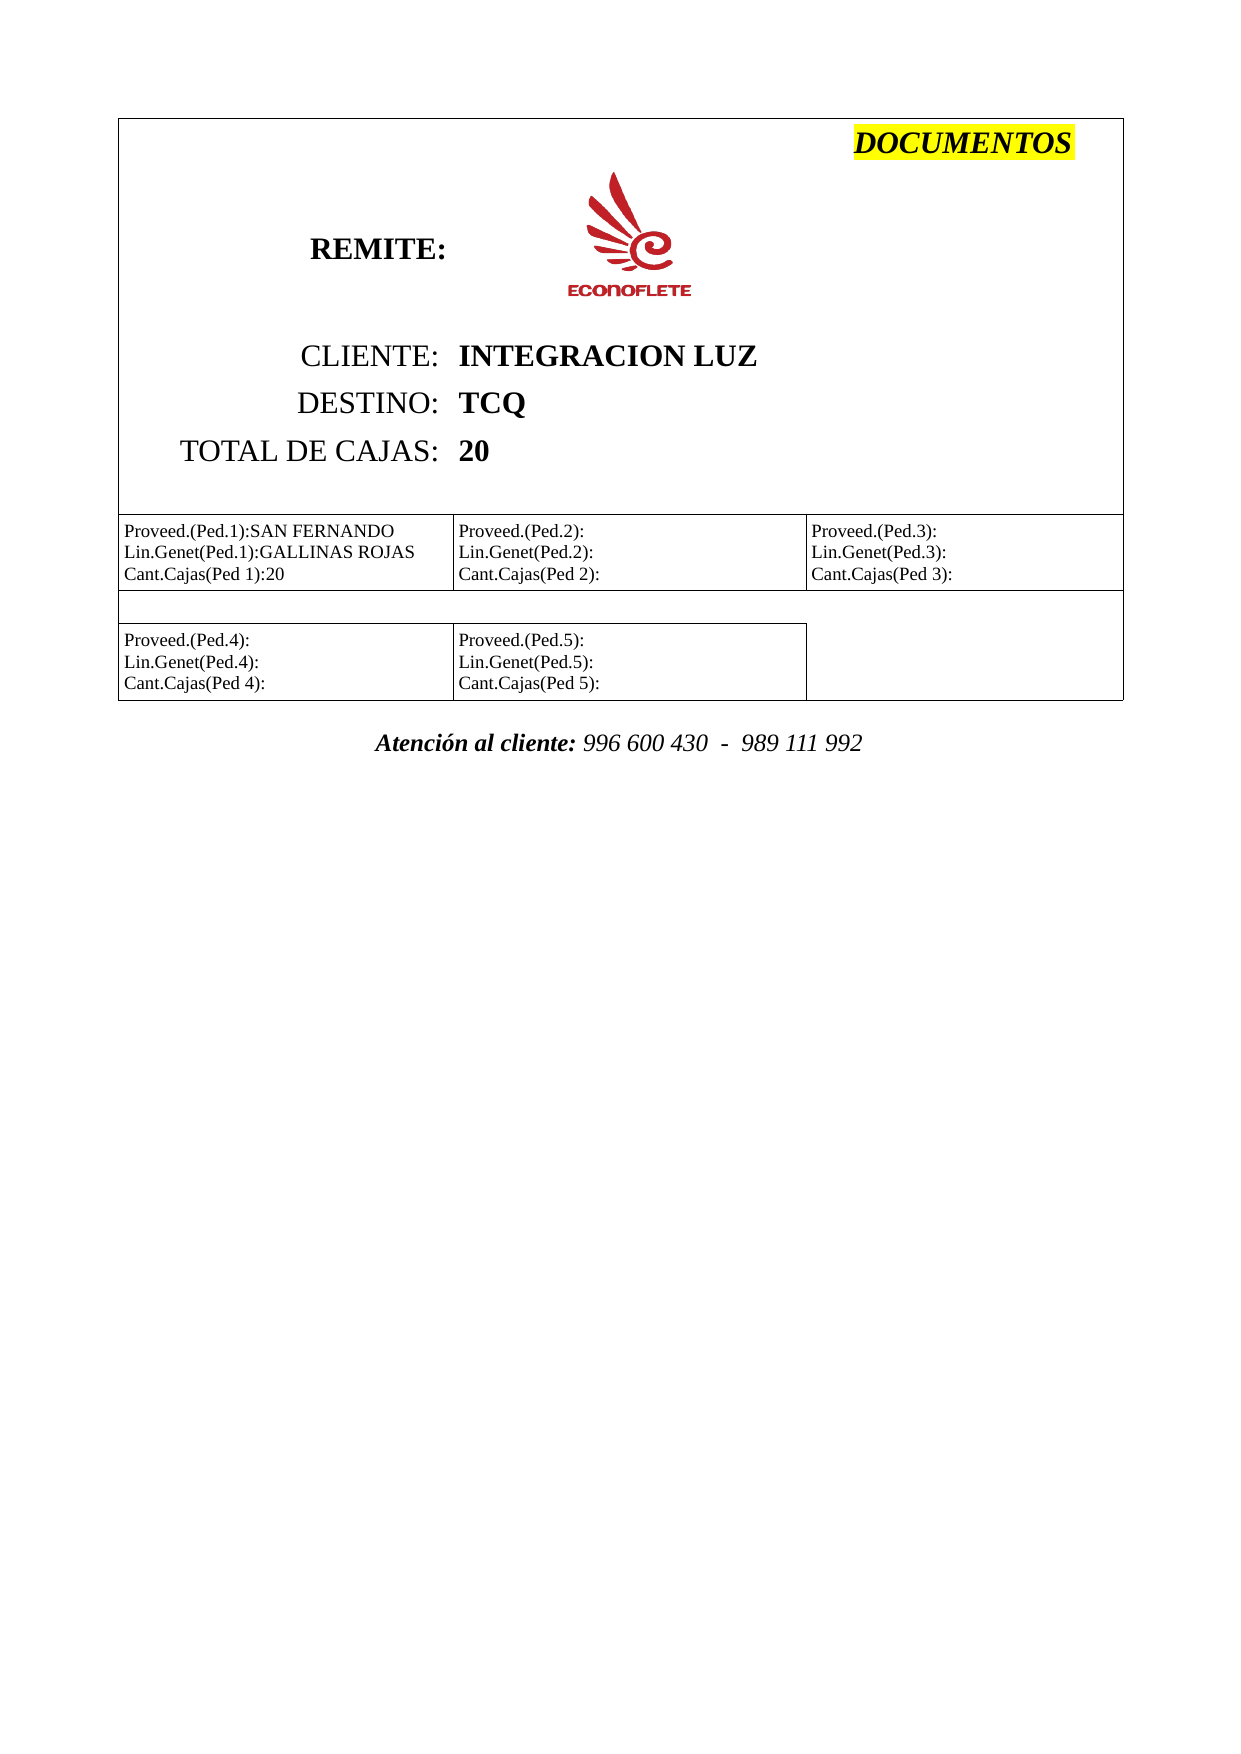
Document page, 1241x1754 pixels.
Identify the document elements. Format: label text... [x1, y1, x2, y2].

table_cell [119, 474, 453, 514]
table_cell [806, 474, 1123, 514]
table_header [119, 119, 453, 166]
table_cell [453, 474, 806, 514]
table_cell [806, 166, 1123, 332]
picture [552, 171, 707, 297]
table_cell 20 [453, 426, 1123, 474]
table_cell TCQ [453, 379, 806, 426]
text Atención al cliente: 996 600 430 - 989 111 992 [118, 728, 1122, 757]
table_cell REMITE: [119, 166, 453, 332]
table_header DOCUMENTOS [806, 119, 1123, 166]
table_cell [807, 623, 1123, 699]
table_header [453, 119, 806, 166]
table_cell Proveed.(Ped.2): Lin.Genet(Ped.2): Cant.Cajas(Ped 2): [454, 515, 806, 590]
table_cell DESTINO: [119, 379, 453, 426]
table_cell Proveed.(Ped.3): Lin.Genet(Ped.3): Cant.Cajas(Ped 3): [807, 515, 1123, 590]
table_cell [453, 166, 806, 332]
table_cell [806, 591, 1123, 623]
table_cell Proveed.(Ped.4): Lin.Genet(Ped.4): Cant.Cajas(Ped 4): [119, 624, 453, 699]
table_cell INTEGRACION LUZ [453, 332, 1123, 379]
table_cell [119, 591, 453, 623]
table_cell CLIENTE: [119, 332, 453, 379]
table_cell TOTAL DE CAJAS: [119, 426, 453, 474]
table_cell Proveed.(Ped.1):SAN FERNANDO Lin.Genet(Ped.1):GALLINAS ROJAS Cant.Cajas(Ped 1):20 [119, 515, 453, 590]
table_cell [453, 591, 806, 623]
table_cell [806, 379, 1123, 426]
table_cell Proveed.(Ped.5): Lin.Genet(Ped.5): Cant.Cajas(Ped 5): [454, 624, 806, 699]
